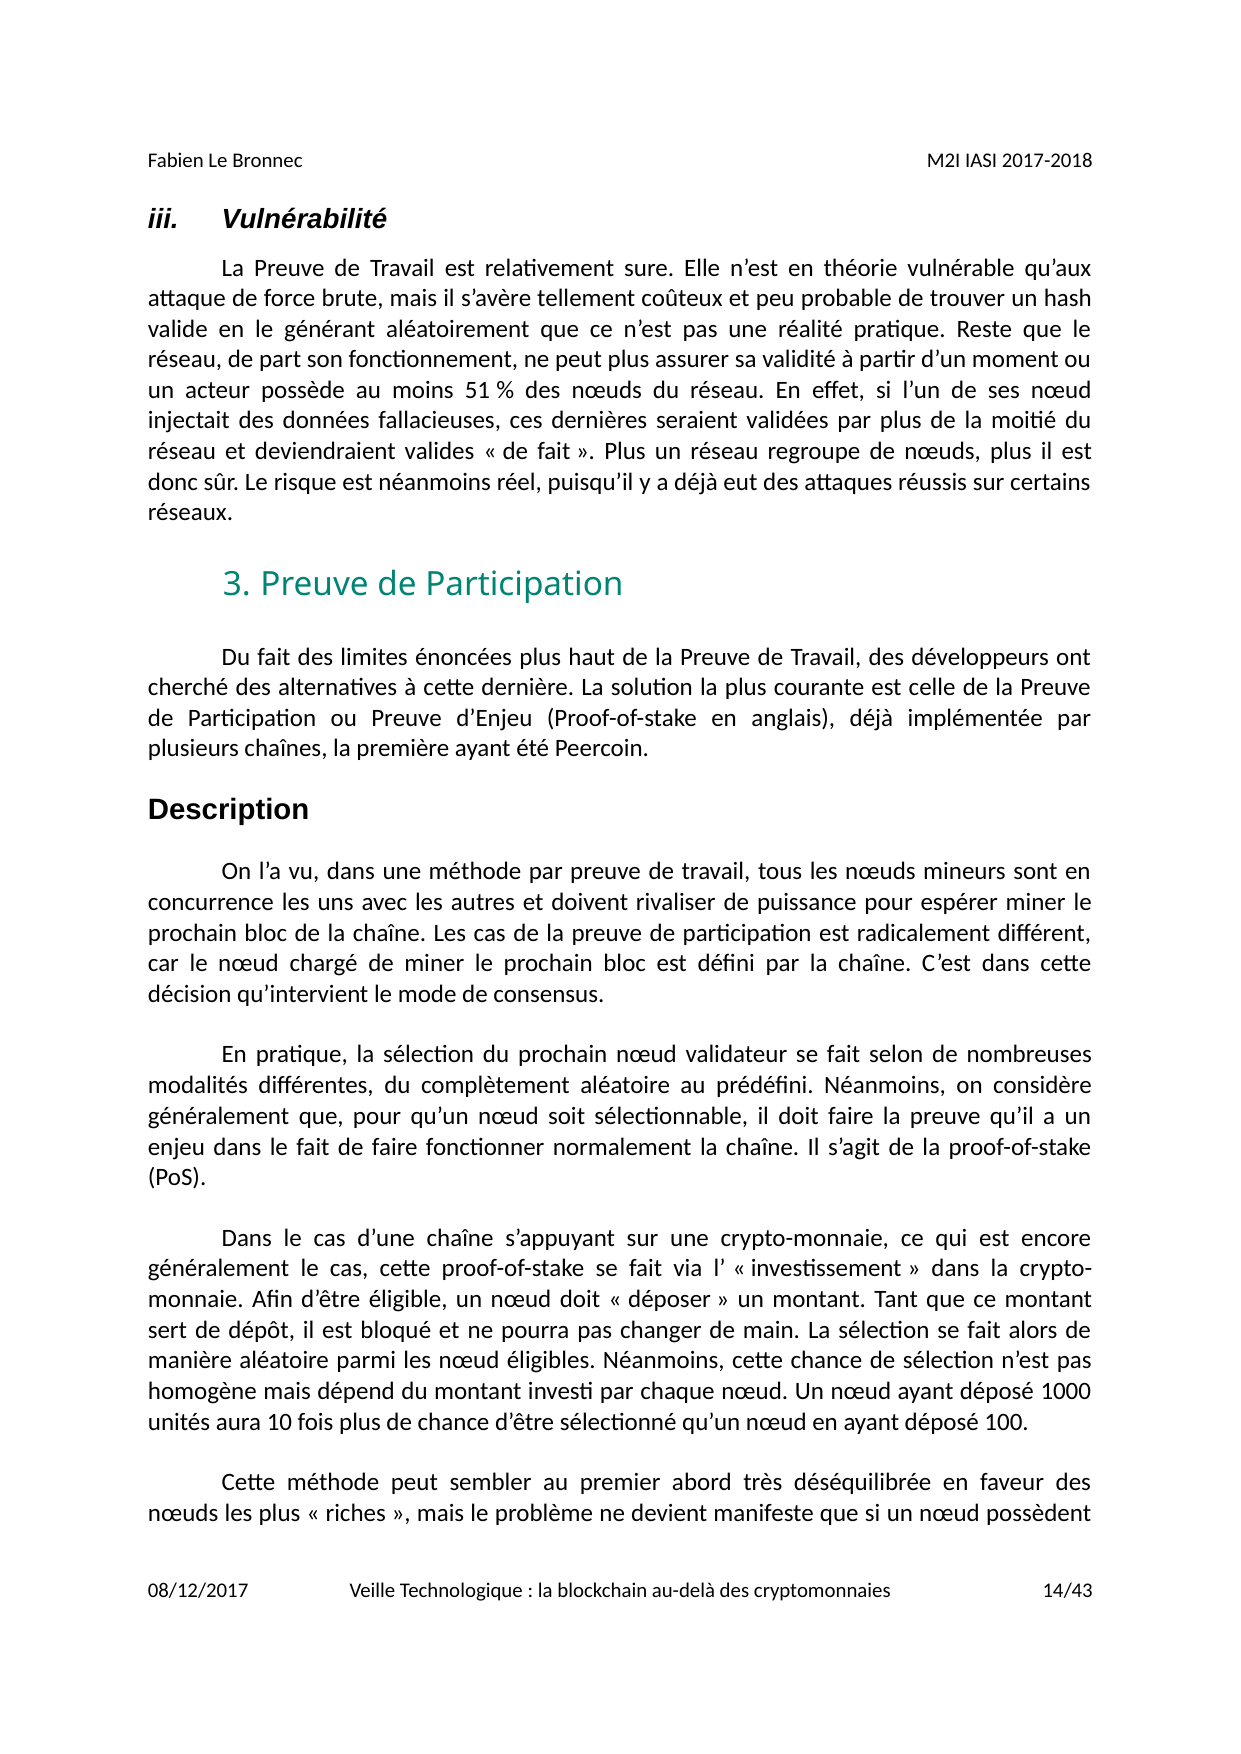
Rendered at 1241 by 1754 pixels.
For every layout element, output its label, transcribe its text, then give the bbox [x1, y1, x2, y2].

text Cette méthode peut sembler au premier abord très déséquilibrée en faveur des nœuds les plus « riches », mais le problème ne devient manifeste que si un nœud possèdent [148, 1466, 1093, 1527]
text Dans le cas d’une chaîne s’appuyant sur une crypto-monnaie, ce qui est encore généralement le cas, cette proof-of-stake se fait via l’ « investissement » dans la crypto-monnaie. Afin d’être éligible, un nœud doit « déposer » un montant. Tant que ce montant sert de dépôt, il est bloqué et ne pourra pas changer de main. La sélection se fait alors de manière aléatoire parmi les nœud éligibles. Néanmoins, cette chance de sélection n’est pas homogène mais dépend du montant investi par chaque nœud. Un nœud ayant déposé 1000 unités aura 10 fois plus de chance d’être sélectionné qu’un nœud en ayant déposé 100. [148, 1222, 1093, 1437]
subtitle Vulnérabilité [148, 202, 1093, 234]
subtitle Description [148, 792, 1093, 826]
text En pratique, la sélection du prochain nœud validateur se fait selon de nombreuses modalités différentes, du complètement aléatoire au prédéfini. Néanmoins, on considère généralement que, pour qu’un nœud soit sélectionnable, il doit faire la preuve qu’il a un enjeu dans le fait de faire fonctionner normalement la chaîne. Il s’agit de la proof-of-stake (PoS). [148, 1038, 1093, 1192]
text Du fait des limites énoncées plus haut de la Preuve de Travail, des développeurs ont cherché des alternatives à cette dernière. La solution la plus courante est celle de la Preuve de Participation ou Preuve d’Enjeu (Proof-of-stake en anglais), déjà implémentée par plusieurs chaînes, la première ayant été Peercoin. [148, 641, 1093, 763]
text On l’a vu, dans une méthode par preuve de travail, tous les nœuds mineurs sont en concurrence les uns avec les autres et doivent rivaliser de puissance pour espérer miner le prochain bloc de la chaîne. Les cas de la preuve de participation est radicalement différent, car le nœud chargé de miner le prochain bloc est défini par la chaîne. C’est dans cette décision qu’intervient le mode de consensus. [148, 855, 1093, 1009]
text La Preuve de Travail est relativement sure. Elle n’est en théorie vulnérable qu’aux attaque de force brute, mais il s’avère tellement coûteux et peu probable de trouver un hash valide en le générant aléatoirement que ce n’est pas une réalité pratique. Reste que le réseau, de part son fonctionnement, ne peut plus assurer sa validité à partir d’un moment ou un acteur possède au moins 51 % des nœuds du réseau. En effet, si l’un de ses nœud injectait des données fallacieuses, ces dernières seraient validées par plus de la moitié du réseau et deviendraient valides « de fait ». Plus un réseau regroupe de nœuds, plus il est donc sûr. Le risque est néanmoins réel, puisqu’il y a déjà eut des attaques réussis sur certains réseaux. [148, 252, 1093, 527]
subtitle Preuve de Participation [223, 560, 1093, 605]
